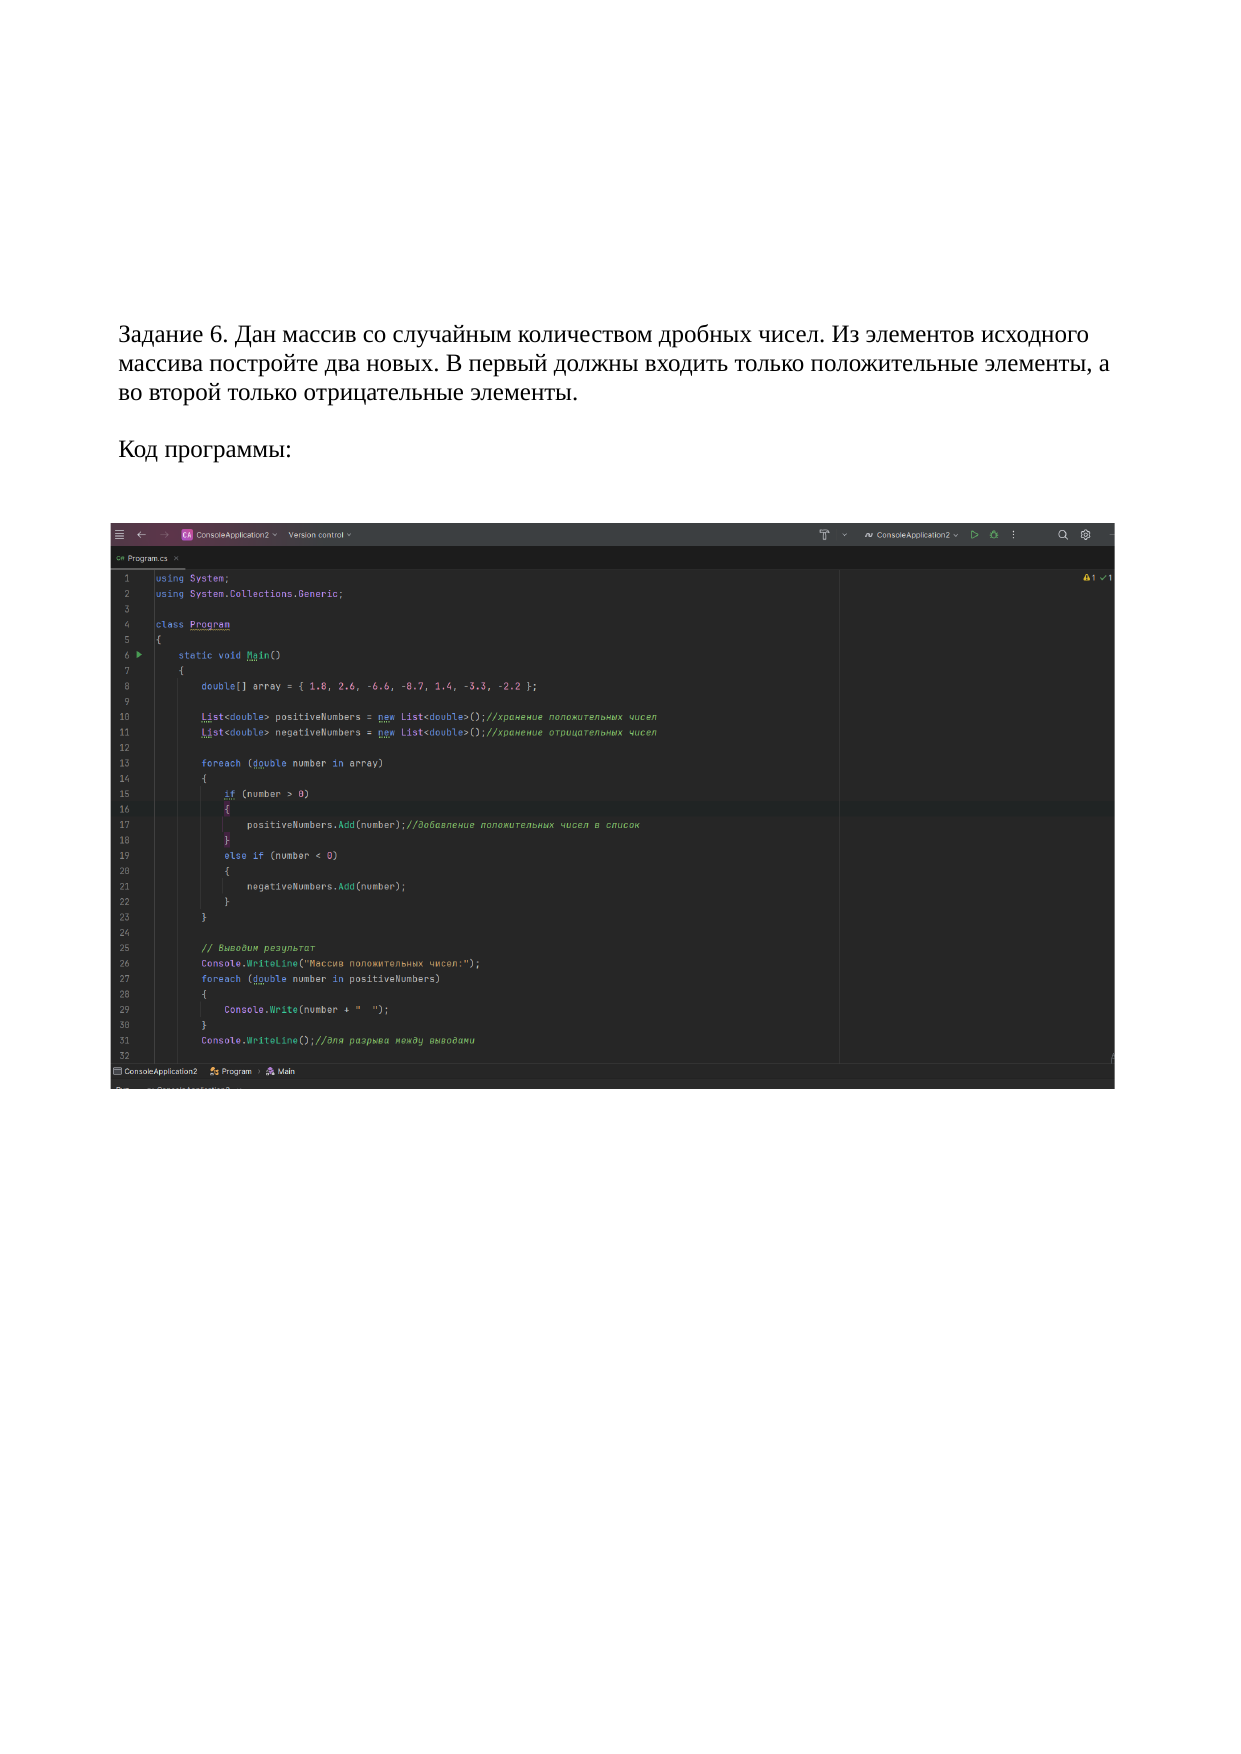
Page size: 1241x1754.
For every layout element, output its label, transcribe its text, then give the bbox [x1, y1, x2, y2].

picture [110, 523, 1115, 1089]
text Код программы: [118, 434, 1122, 463]
text Задание 6. Дан массив со случайным количеством дробных чисел. Из элементов исходного массива постройте два новых. В первый должны входить только положительные элементы, а во второй только отрицательные элементы. [118, 319, 1122, 406]
